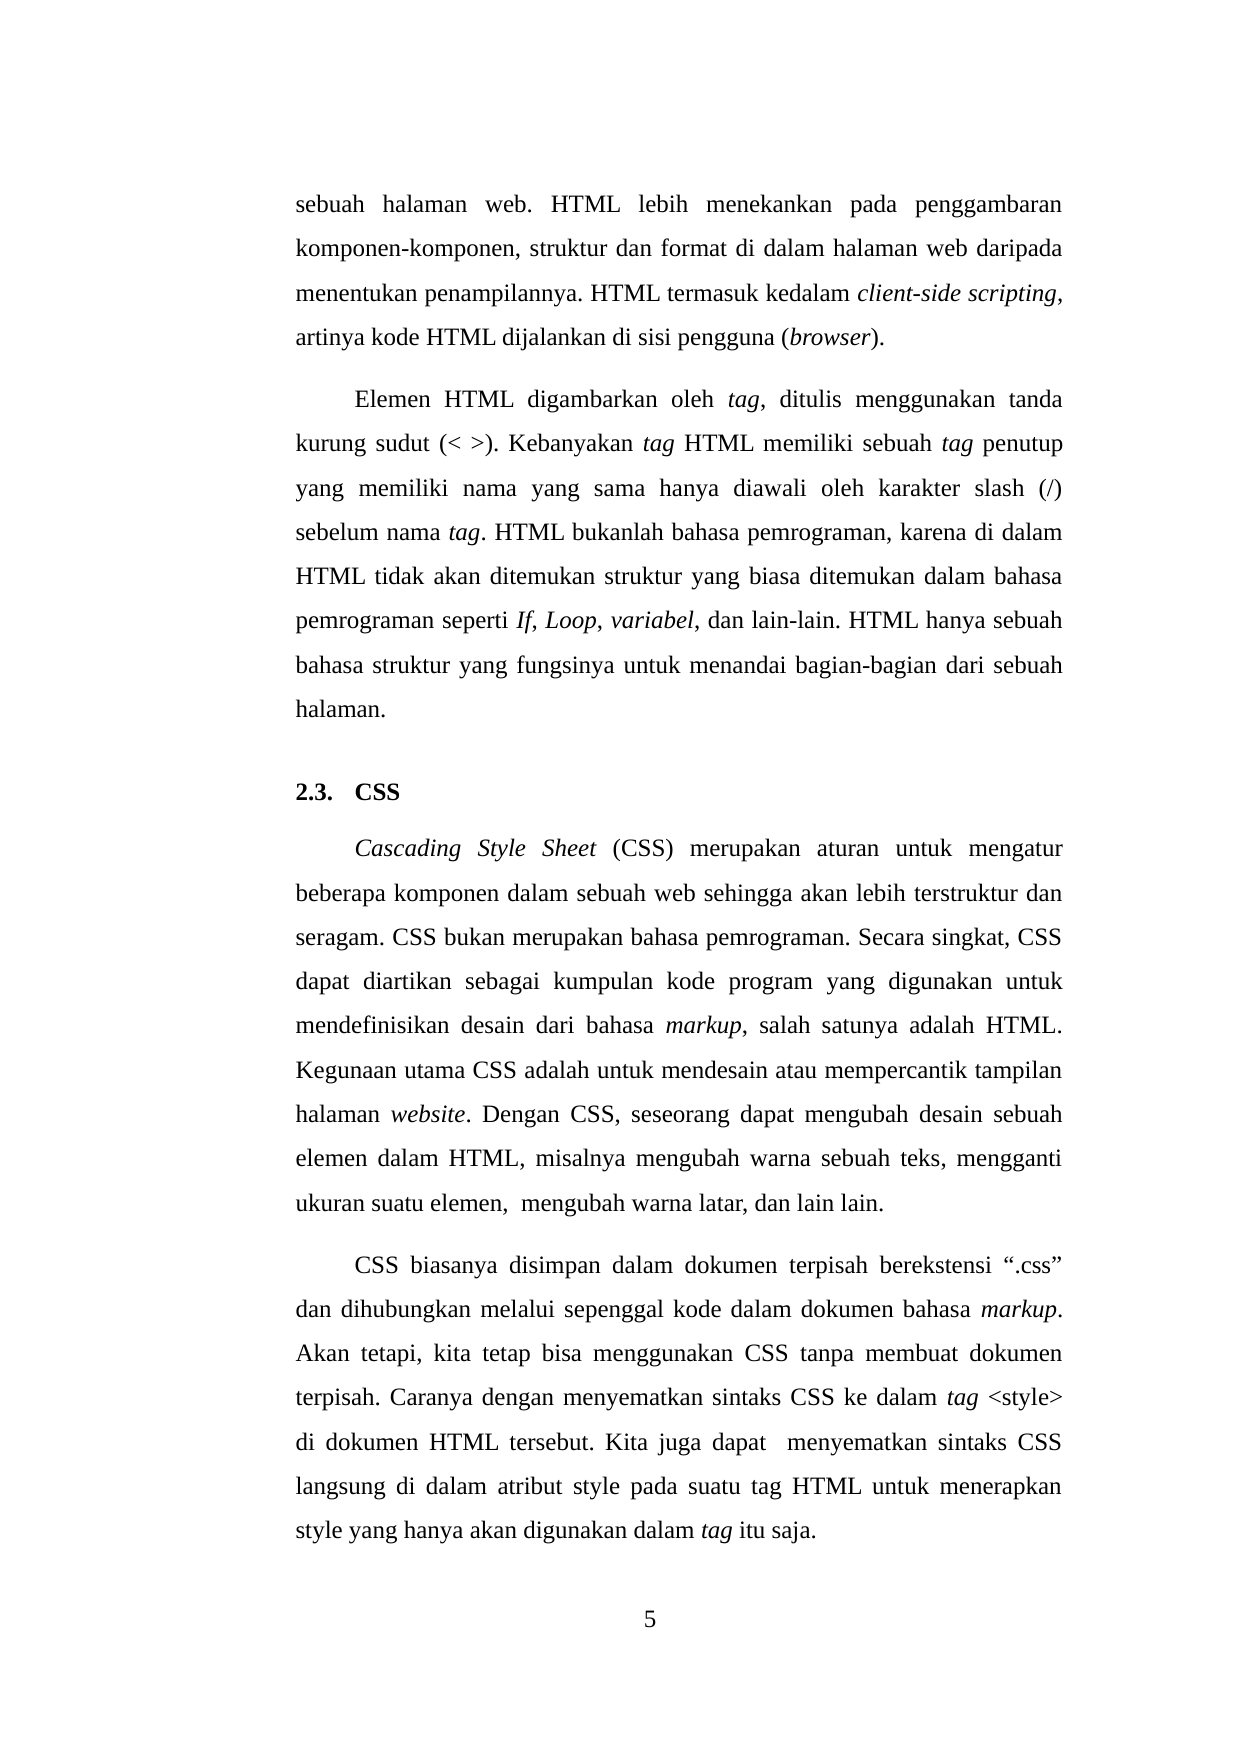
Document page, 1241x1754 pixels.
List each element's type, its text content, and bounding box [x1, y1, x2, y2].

text Elemen HTML digambarkan oleh tag, ditulis menggunakan tanda kurung sudut (< >). Kebanyakan tag HTML memiliki sebuah tag penutup yang memiliki nama yang sama hanya diawali oleh karakter slash (/) sebelum nama tag. HTML bukanlah bahasa pemrograman, karena di dalam HTML tidak akan ditemukan struktur yang biasa ditemukan dalam bahasa pemrograman seperti If, Loop, variabel, dan lain-lain. HTML hanya sebuah bahasa struktur yang fungsinya untuk menandai bagian-bagian dari sebuah halaman. [295, 372, 1063, 726]
text sebuah halaman web. HTML lebih menekankan pada penggambaran komponen-komponen, struktur dan format di dalam halaman web daripada menentukan penampilannya. HTML termasuk kedalam client-side scripting, artinya kode HTML dijalankan di sisi pengguna (browser). [295, 177, 1063, 354]
subtitle CSS [295, 765, 1063, 809]
text Cascading Style Sheet (CSS) merupakan aturan untuk mengatur beberapa komponen dalam sebuah web sehingga akan lebih terstruktur dan seragam. CSS bukan merupakan bahasa pemrograman. Secara singkat, CSS dapat diartikan sebagai kumpulan kode program yang digunakan untuk mendefinisikan desain dari bahasa markup, salah satunya adalah HTML. Kegunaan utama CSS adalah untuk mendesain atau mempercantik tampilan halaman website. Dengan CSS, seseorang dapat mengubah desain sebuah elemen dalam HTML, misalnya mengubah warna sebuah teks, mengganti ukuran suatu elemen, mengubah warna latar, dan lain lain. [295, 821, 1063, 1220]
text CSS biasanya disimpan dalam dokumen terpisah berekstensi “.css” dan dihubungkan melalui sepenggal kode dalam dokumen bahasa markup. Akan tetapi, kita tetap bisa menggunakan CSS tanpa membuat dokumen terpisah. Caranya dengan menyematkan sintaks CSS ke dalam tag <style> di dokumen HTML tersebut. Kita juga dapat menyematkan sintaks CSS langsung di dalam atribut style pada suatu tag HTML untuk menerapkan style yang hanya akan digunakan dalam tag itu saja. [295, 1238, 1063, 1547]
